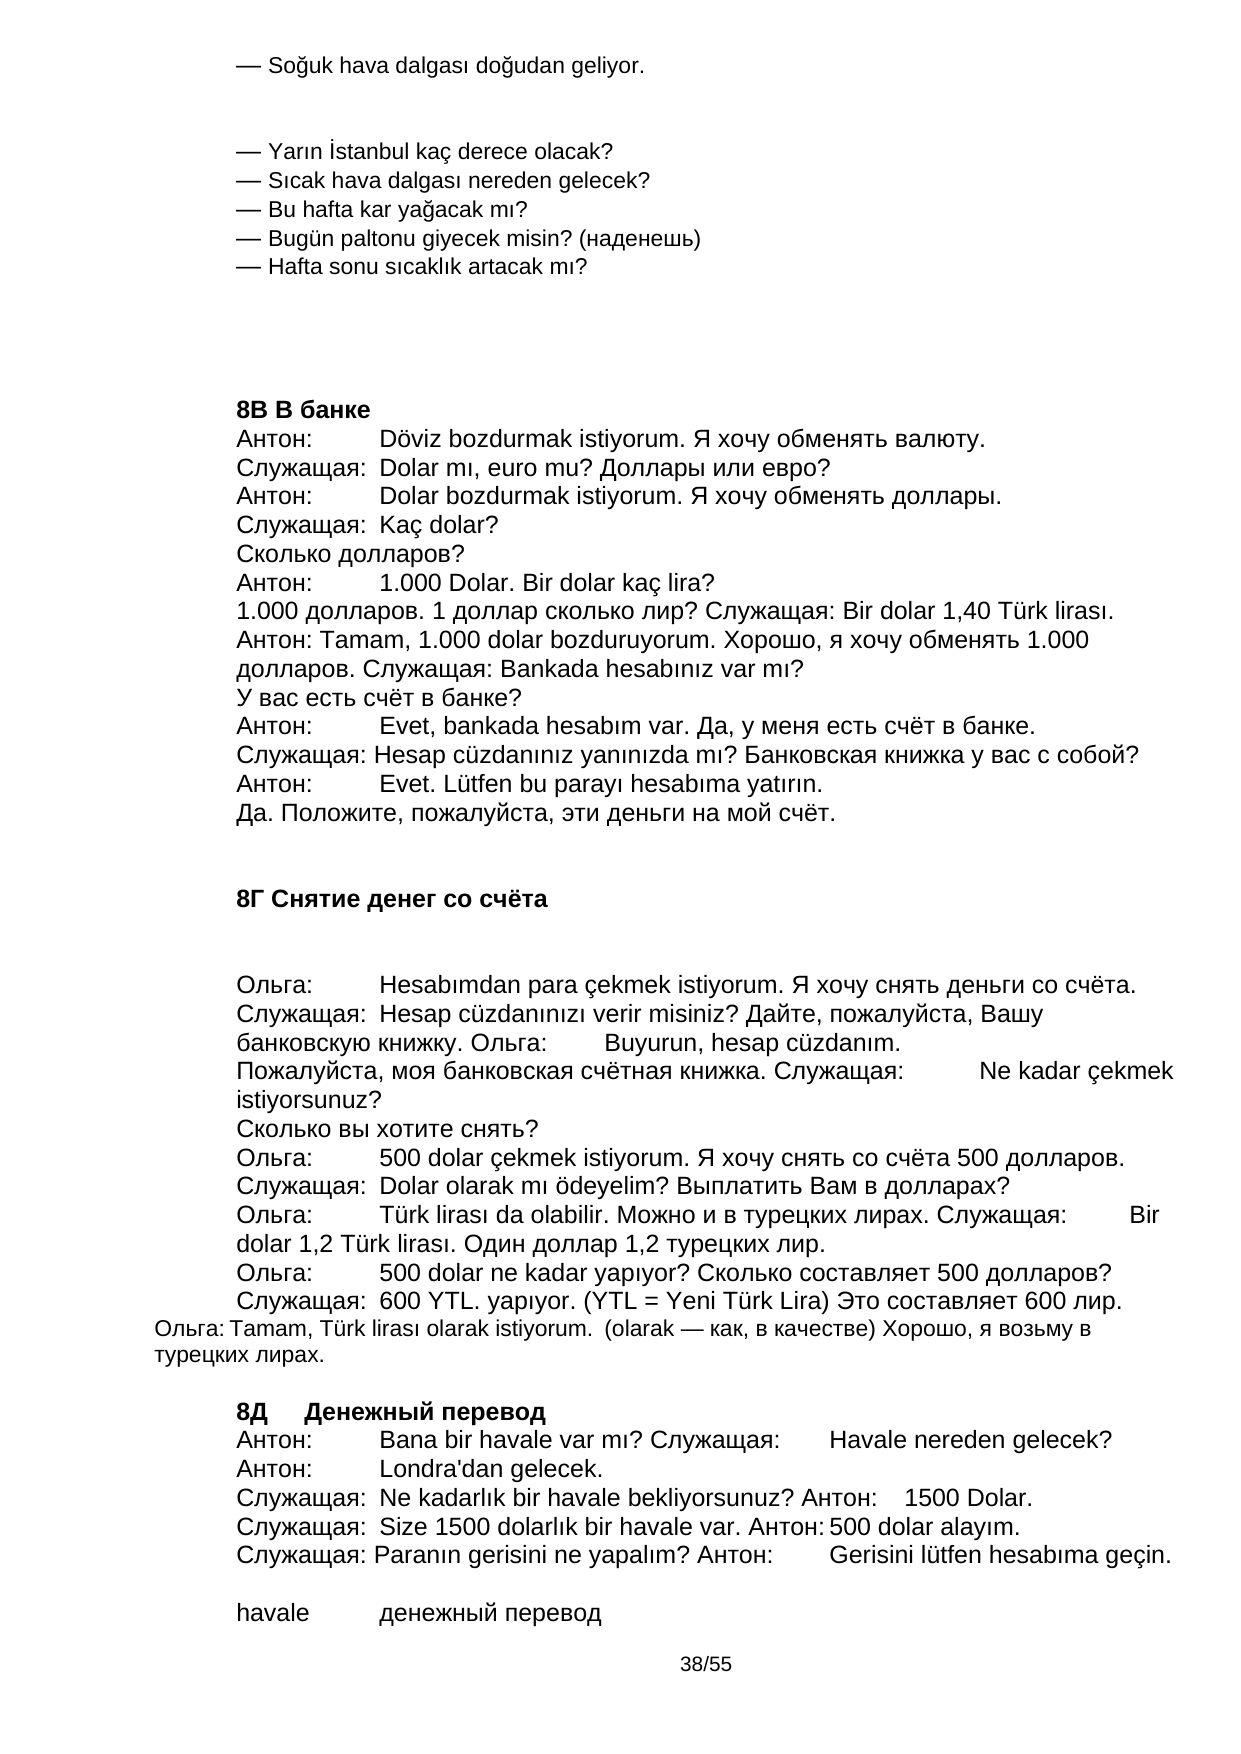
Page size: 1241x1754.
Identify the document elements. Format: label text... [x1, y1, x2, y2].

text Антон: 1.000 Dolar. Bir dolar kaç lira? [236, 539, 1176, 567]
text Служащая: Dolar olarak mı ödeyelim? Выплатить Вам в долларах? [236, 1142, 1176, 1171]
text У вас есть счёт в банке? [236, 654, 1176, 682]
text Антон: Tamam, 1.000 dolar bozduruyorum. Хорошо, я хочу обменять 1.000 долларов. Служащая: Bankada hesabınız var mı? [236, 596, 1176, 654]
text Служащая: Kaç dolar? [236, 481, 1176, 510]
list Hafta sonu sıcaklık artacak mı? [236, 222, 1176, 251]
list Yarın İstanbul kaç derece olacak? [236, 107, 1176, 136]
list Bu hafta kar yağacak mı? [236, 165, 1176, 194]
text Антон: Bana bir havale var mı? Служащая: Havale nereden gelecek? Антон: Londra'dan gelecek. [236, 1396, 1176, 1454]
text Служащая: Size 1500 dolarlık bir havale var. Антон: 500 dolar alayım. [236, 1483, 1176, 1511]
text Ольга: 500 dolar çekmek istiyorum. Я хочу снять со счёта 500 долларов. [236, 1114, 1176, 1142]
text havale денежный перевод [236, 1569, 1176, 1598]
text Служащая: Hesap cüzdanınız yanınızda mı? Банковская книжка у вас с собой? [236, 711, 1176, 740]
text 1.000 долларов. 1 доллар сколько лир? Служащая: Bir dolar 1,40 Türk lirası. [236, 567, 1176, 596]
text Пожалуйста, моя банковская счётная книжка. Служащая: Ne kadar çekmek istiyorsunuz? [236, 1027, 1176, 1085]
list Sıcak hava dalgası nereden gelecek? [236, 136, 1176, 165]
text Сколько долларов? [236, 510, 1176, 539]
text Антон: Evet, bankada hesabım var. Да, у меня есть счёт в банке. [236, 682, 1176, 711]
text Ольга: Türk lirası da olabilir. Можно и в турецких лирах. Служащая: Bir dolar 1,2 Türk lirası. Один доллар 1,2 турецких лир. [236, 1171, 1176, 1229]
text Да. Положите, пожалуйста, эти деньги на мой счёт. [236, 769, 1176, 797]
subtitle 8Г Снятие денег со счёта [236, 855, 1176, 884]
text Ольга: 500 dolar ne kadar yapıyor? Сколько составляет 500 долларов? [236, 1229, 1176, 1257]
text Служащая: Hesap cüzdanınızı verir misiniz? Дайте, пожалуйста, Вашу банковскую книжку. Ольга: Buyurun, hesap cüzdanım. [236, 970, 1176, 1027]
text Ольга: Hesabımdan para çekmek istiyorum. Я хочу снять деньги со счёта. [236, 941, 1176, 970]
subtitle 8В B банке [236, 366, 1176, 395]
text Ольга: Tamam, Türk lirası olarak istiyorum. (olarak — как, в качестве) Хорошо, я возьму в турецких лирах. [154, 1286, 1176, 1339]
text Служащая: Paranın gerisini ne yapalım? Антон: Gerisini lütfen hesabıma geçin. [236, 1511, 1176, 1540]
text Служащая: Ne kadarlık bir havale bekliyorsunuz? Антон: 1500 Dolar. [236, 1454, 1176, 1483]
subtitle 8Д Денежный перевод [236, 1368, 1176, 1396]
list Bugün paltonu giyecek misin? (наденешь) [236, 194, 1176, 222]
text Служащая: Dolar mı, euro mu? Доллары или евро? [236, 424, 1176, 452]
text Антон: Evet. Lütfen bu parayı hesabıma yatırın. [236, 740, 1176, 769]
text Служащая: 600 YTL. yapıyor. (YTL = Yeni Türk Lira) Это составляет 600 лир. [236, 1257, 1176, 1286]
text Антон: Döviz bozdurmak istiyorum. Я хочу обменять валюту. [236, 395, 1176, 424]
text Сколько вы хотите снять? [236, 1085, 1176, 1114]
text Антон: Dolar bozdurmak istiyorum. Я хочу обменять доллары. [236, 452, 1176, 481]
text havale beklemek ждать денежный перевод paranın gerisi остальная сумма [236, 1598, 1176, 1626]
